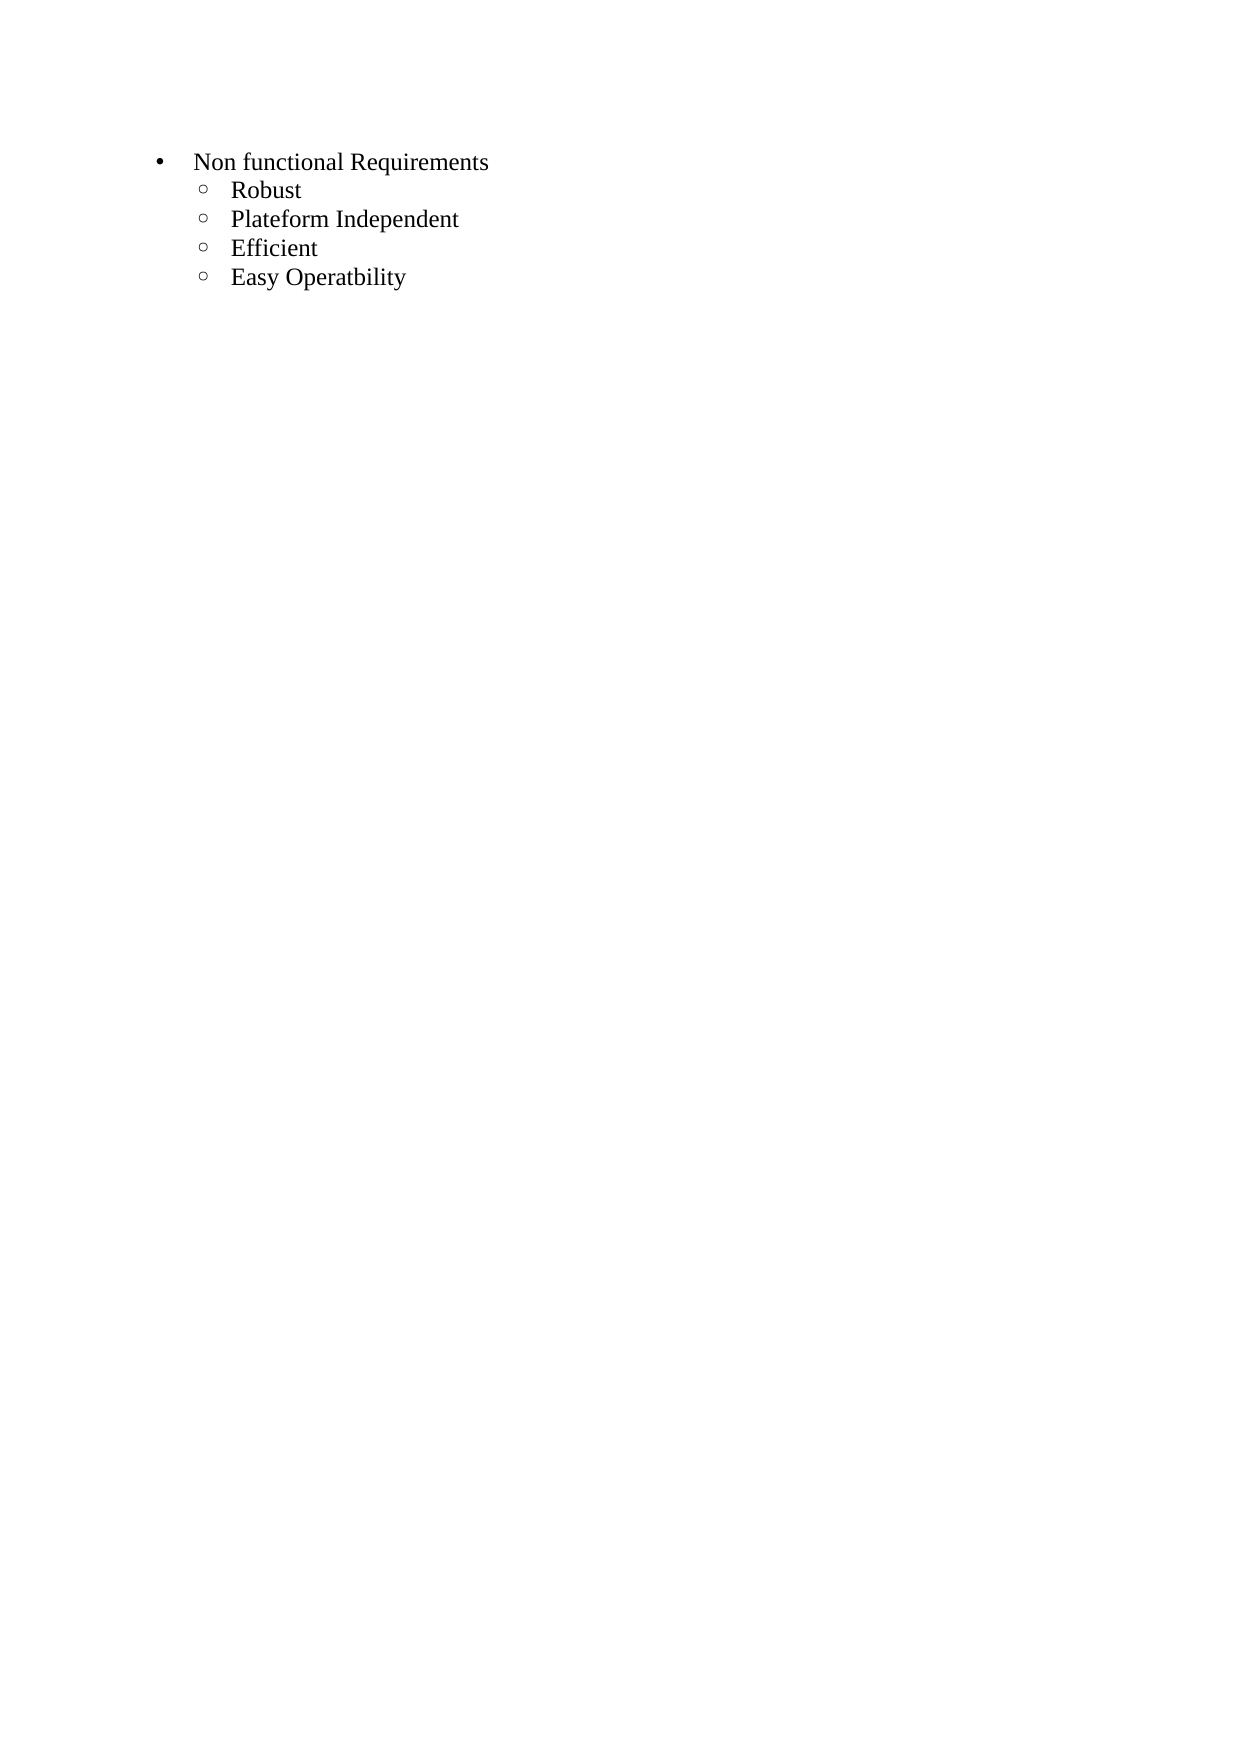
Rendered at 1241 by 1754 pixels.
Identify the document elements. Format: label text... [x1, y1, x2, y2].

list Efficient [193, 233, 1122, 262]
list Non functional Requirements [156, 147, 1122, 176]
list Plateform Independent [193, 204, 1122, 233]
list Robust [193, 176, 1122, 204]
list Easy Operatbility [193, 262, 1122, 291]
